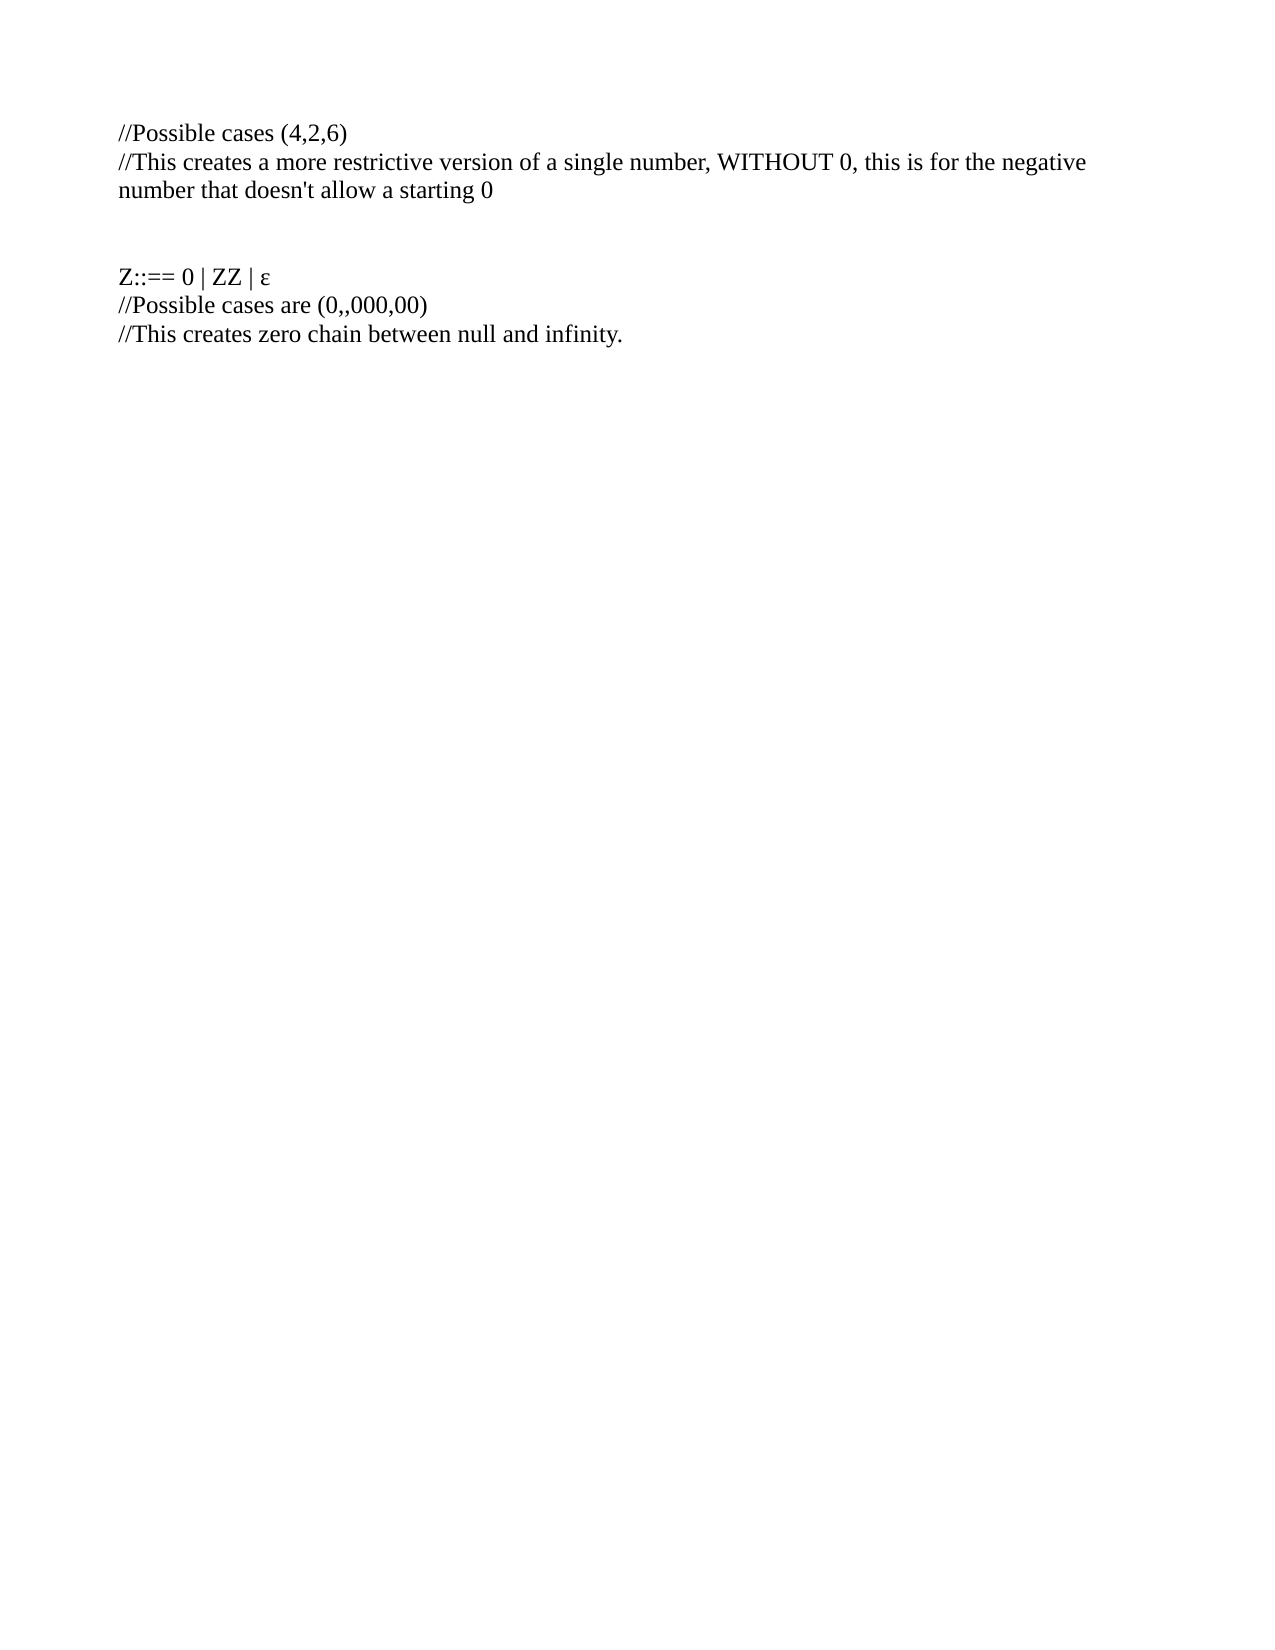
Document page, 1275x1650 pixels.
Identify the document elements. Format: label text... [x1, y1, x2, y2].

text //This creates a more restrictive version of a single number, WITHOUT 0, this is for the negative number that doesn't allow a starting 0 [118, 147, 1157, 204]
text //Possible cases are (0,,000,00) [118, 291, 1157, 319]
text //This creates zero chain between null and infinity. [118, 319, 1157, 348]
text Z::== 0 | ZZ | ε [118, 262, 1157, 291]
text //Possible cases (4,2,6) [118, 118, 1157, 147]
